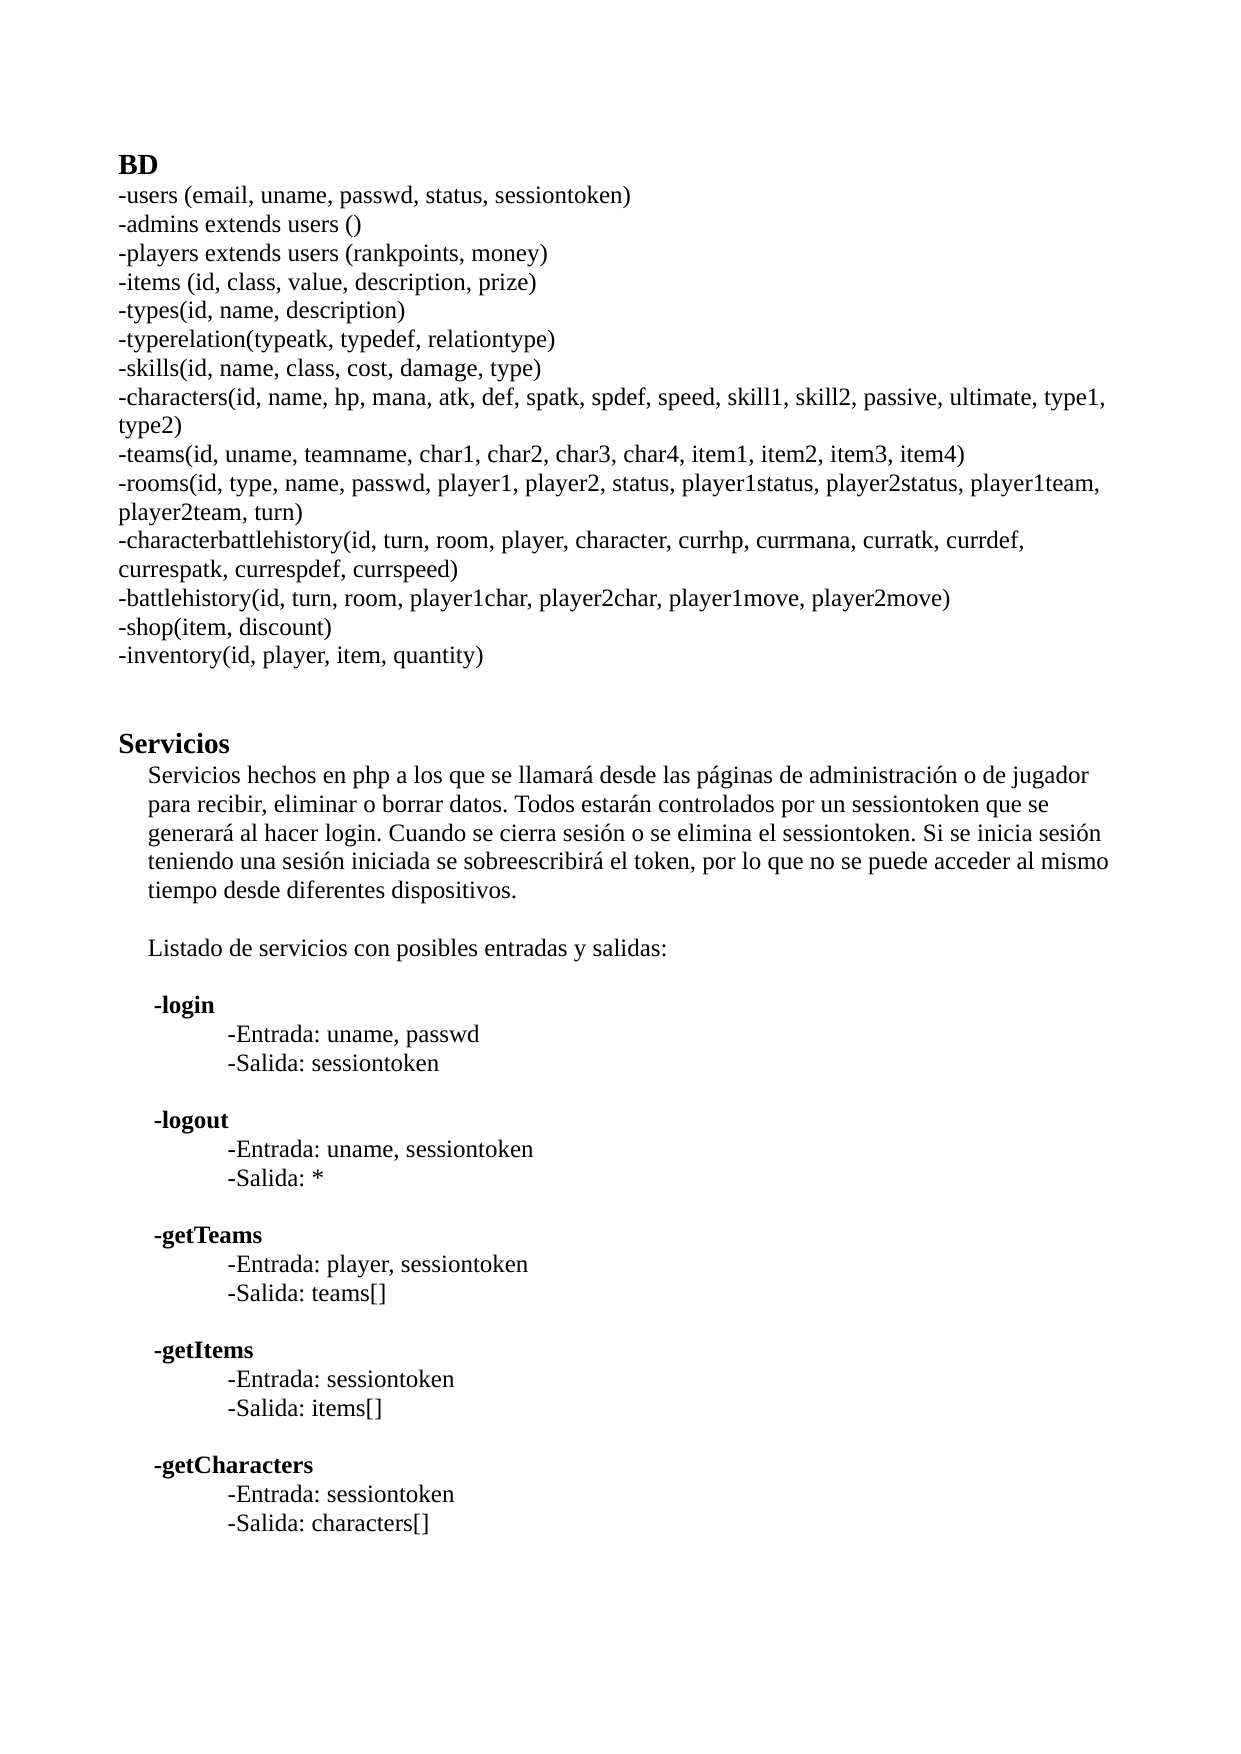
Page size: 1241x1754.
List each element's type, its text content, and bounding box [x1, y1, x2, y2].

text -admins extends users () [118, 209, 1122, 238]
text -Salida: characters[] [153, 1508, 1122, 1536]
text -Salida: teams[] [153, 1278, 1122, 1306]
text Servicios [118, 727, 1122, 760]
text -Salida: items[] [153, 1393, 1122, 1421]
text -Entrada: player, sessiontoken [153, 1249, 1122, 1278]
text -shop(item, discount) [118, 612, 1122, 640]
text Listado de servicios con posibles entradas y salidas: [148, 933, 1122, 961]
text -users (email, uname, passwd, status, sessiontoken) [118, 180, 1122, 209]
text -Salida: sessiontoken [153, 1048, 1122, 1076]
text -battlehistory(id, turn, room, player1char, player2char, player1move, player2move) [118, 583, 1122, 612]
text -typerelation(typeatk, typedef, relationtype) [118, 324, 1122, 353]
text -Entrada: uname, passwd [153, 1019, 1122, 1048]
text -characters(id, name, hp, mana, atk, def, spatk, spdef, speed, skill1, skill2, passive, ultimate, type1, type2) [118, 382, 1122, 439]
text -login [153, 990, 1122, 1019]
text -characterbattlehistory(id, turn, room, player, character, currhp, currmana, curratk, currdef, currespatk, currespdef, currspeed) [118, 525, 1122, 583]
text -logout [153, 1105, 1122, 1134]
text -Salida: * [153, 1163, 1122, 1191]
text -getTeams [153, 1220, 1122, 1249]
text -Entrada: uname, sessiontoken [153, 1134, 1122, 1163]
text -inventory(id, player, item, quantity) [118, 640, 1122, 669]
text BD [118, 147, 1122, 180]
text Servicios hechos en php a los que se llamará desde las páginas de administración o de jugador para recibir, eliminar o borrar datos. Todos estarán controlados por un sessiontoken que se generará al hacer login. Cuando se cierra sesión o se elimina el sessiontoken. Si se inicia sesión teniendo una sesión iniciada se sobreescribirá el token, por lo que no se puede acceder al mismo tiempo desde diferentes dispositivos. [148, 760, 1122, 904]
text -teams(id, uname, teamname, char1, char2, char3, char4, item1, item2, item3, item4) [118, 439, 1122, 468]
text -types(id, name, description) [118, 295, 1122, 324]
text -rooms(id, type, name, passwd, player1, player2, status, player1status, player2status, player1team, player2team, turn) [118, 468, 1122, 525]
text -Entrada: sessiontoken [153, 1479, 1122, 1508]
text -getItems [153, 1335, 1122, 1364]
text -getCharacters [153, 1450, 1122, 1479]
text -players extends users (rankpoints, money) [118, 238, 1122, 267]
text -items (id, class, value, description, prize) [118, 267, 1122, 295]
text -Entrada: sessiontoken [153, 1364, 1122, 1393]
text -skills(id, name, class, cost, damage, type) [118, 353, 1122, 382]
